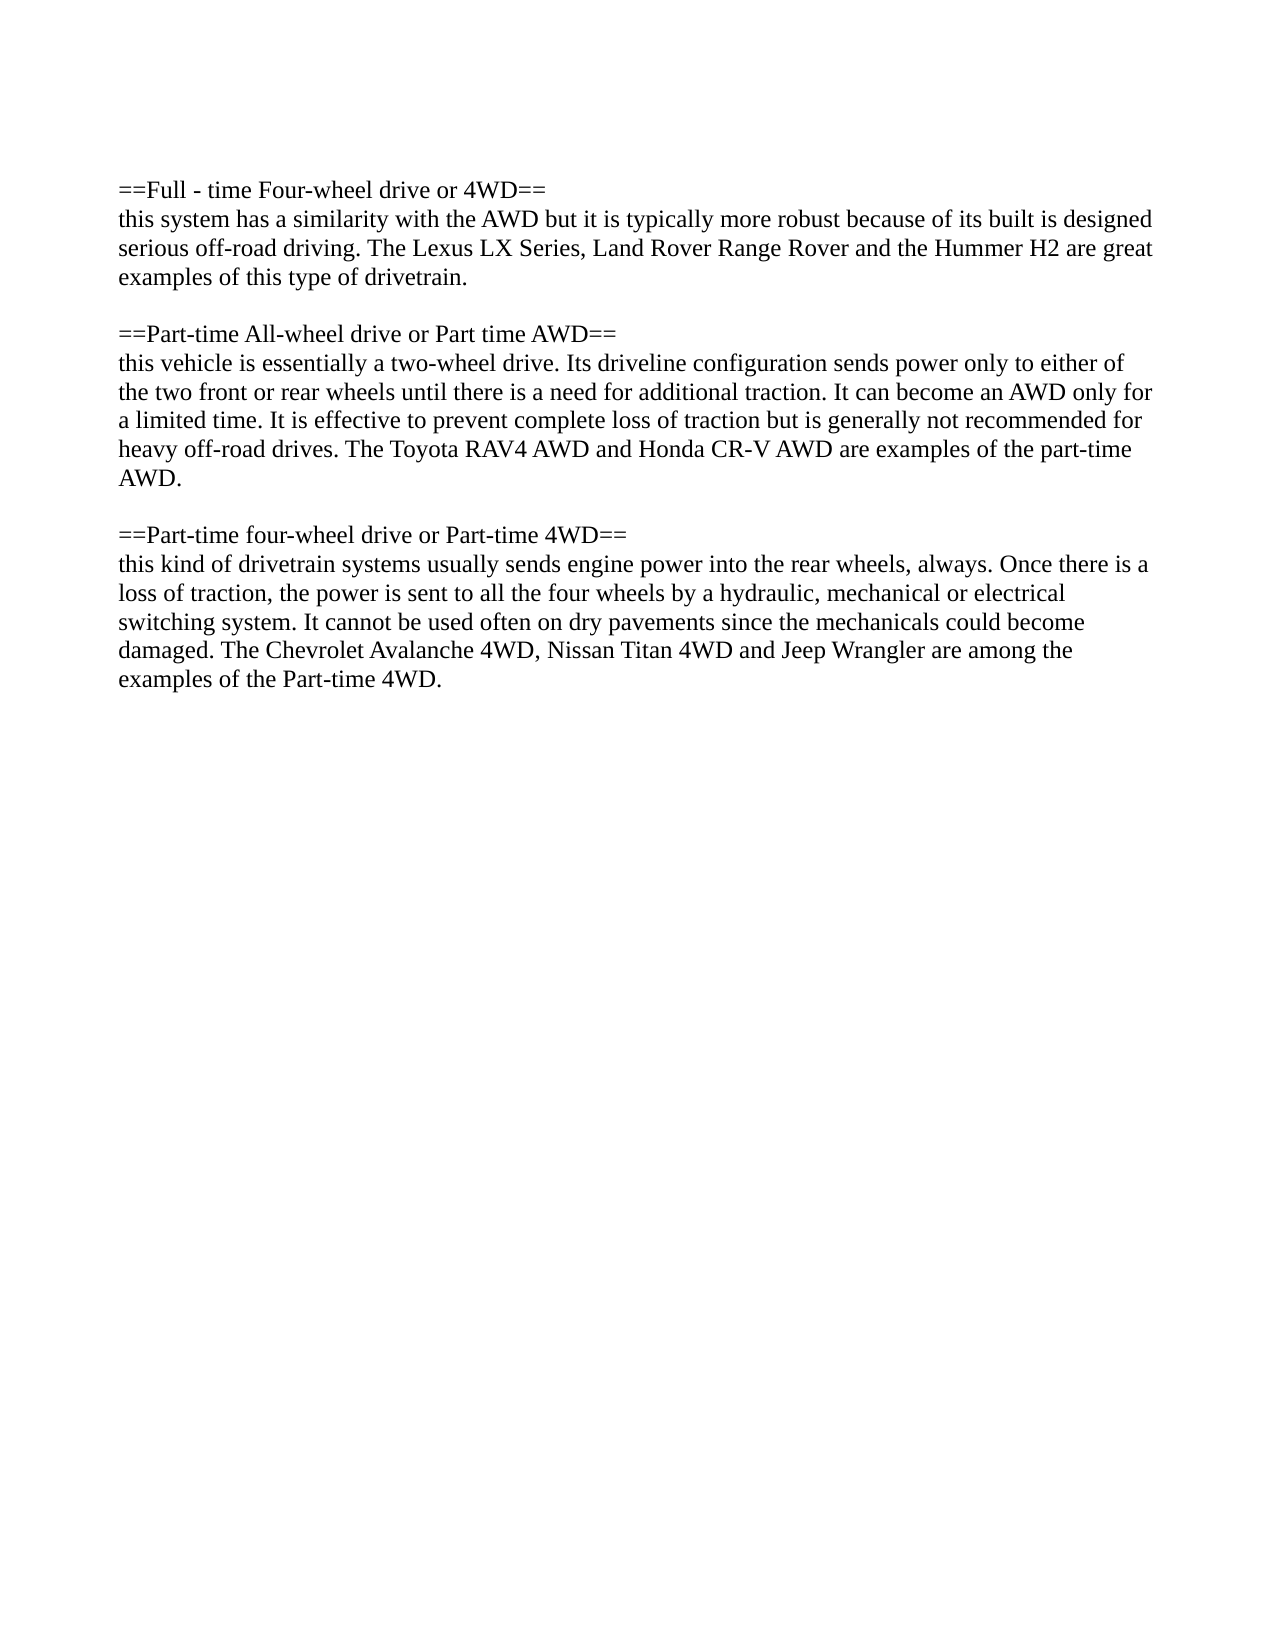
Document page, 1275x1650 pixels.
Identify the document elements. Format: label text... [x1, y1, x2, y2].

text this system has a similarity with the AWD but it is typically more robust because of its built is designed serious off-road driving. The Lexus LX Series, Land Rover Range Rover and the Hummer H2 are great examples of this type of drivetrain. [118, 204, 1157, 291]
text this vehicle is essentially a two-wheel drive. Its driveline configuration sends power only to either of the two front or rear wheels until there is a need for additional traction. It can become an AWD only for a limited time. It is effective to prevent complete loss of traction but is generally not recommended for heavy off-road drives. The Toyota RAV4 AWD and Honda CR-V AWD are examples of the part-time AWD. [118, 348, 1157, 492]
text this kind of drivetrain systems usually sends engine power into the rear wheels, always. Once there is a loss of traction, the power is sent to all the four wheels by a hydraulic, mechanical or electrical switching system. It cannot be used often on dry pavements since the mechanicals could become damaged. The Chevrolet Avalanche 4WD, Nissan Titan 4WD and Jeep Wrangler are among the examples of the Part-time 4WD. [118, 549, 1157, 693]
text ==Part-time four-wheel drive or Part-time 4WD== [118, 521, 1157, 549]
text ==Full - time Four-wheel drive or 4WD== [118, 176, 1157, 204]
text ==Part-time All-wheel drive or Part time AWD== [118, 319, 1157, 348]
